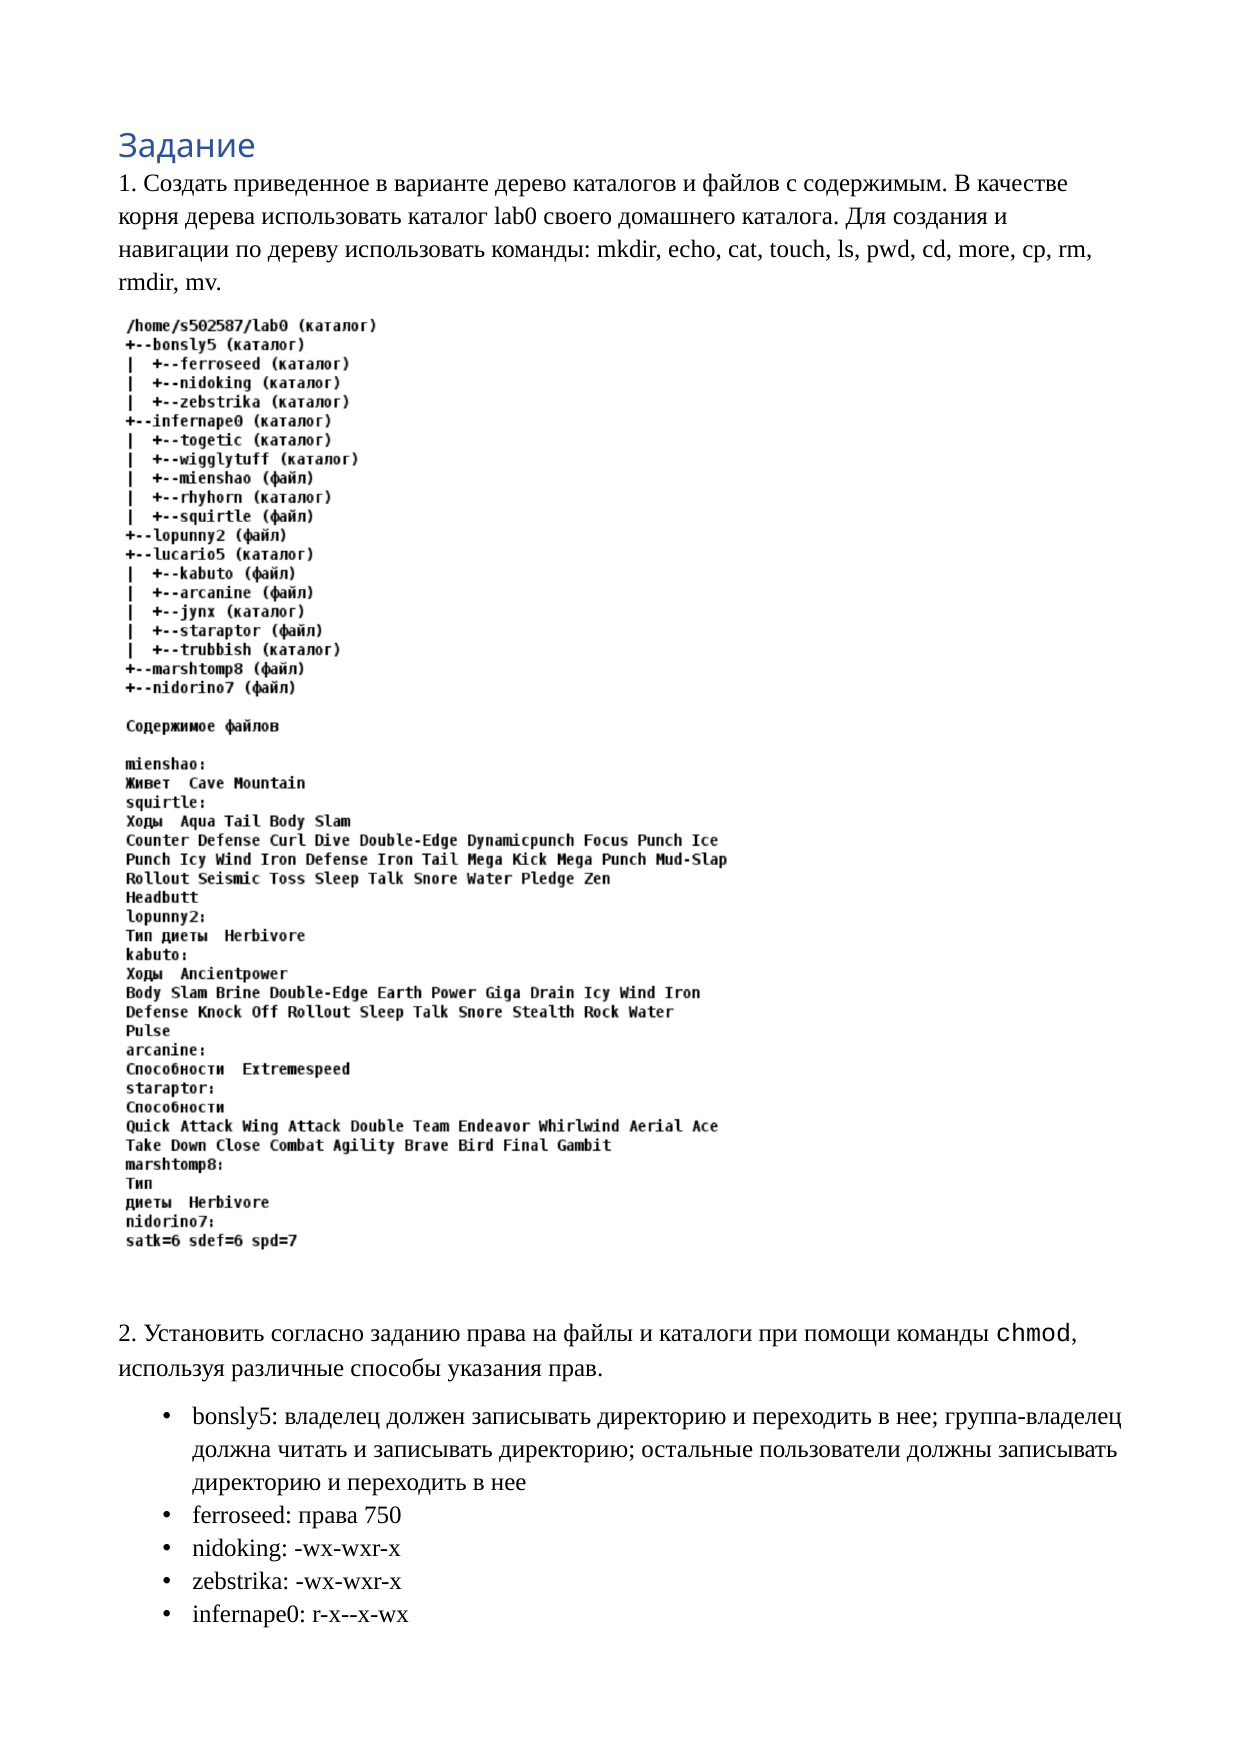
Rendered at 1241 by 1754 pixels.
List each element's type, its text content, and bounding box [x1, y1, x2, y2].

subtitle Задание [118, 122, 1122, 168]
text 2. Установить согласно заданию права на файлы и каталоги при помощи команды chmod, используя различные способы указания прав. [118, 1318, 1122, 1382]
list infernape0: r-x--x-wx [162, 1599, 1122, 1628]
list ferroseed: права 750 [162, 1500, 1122, 1529]
list zebstrika: -wx-wxr-x [162, 1566, 1122, 1595]
list bonsly5: владелец должен записывать директорию и переходить в нее; группа-владелец должна читать и записывать директорию; остальные пользователи должны записывать директорию и переходить в нее [162, 1401, 1122, 1496]
picture [118, 314, 742, 1252]
list nidoking: -wx-wxr-x [162, 1533, 1122, 1562]
text 1. Создать приведенное в варианте дерево каталогов и файлов с содержимым. В качестве корня дерева использовать каталог lab0 своего домашнего каталога. Для создания и навигации по дереву использовать команды: mkdir, echo, cat, touch, ls, pwd, cd, more, cp, rm, rmdir, mv. [118, 168, 1122, 296]
